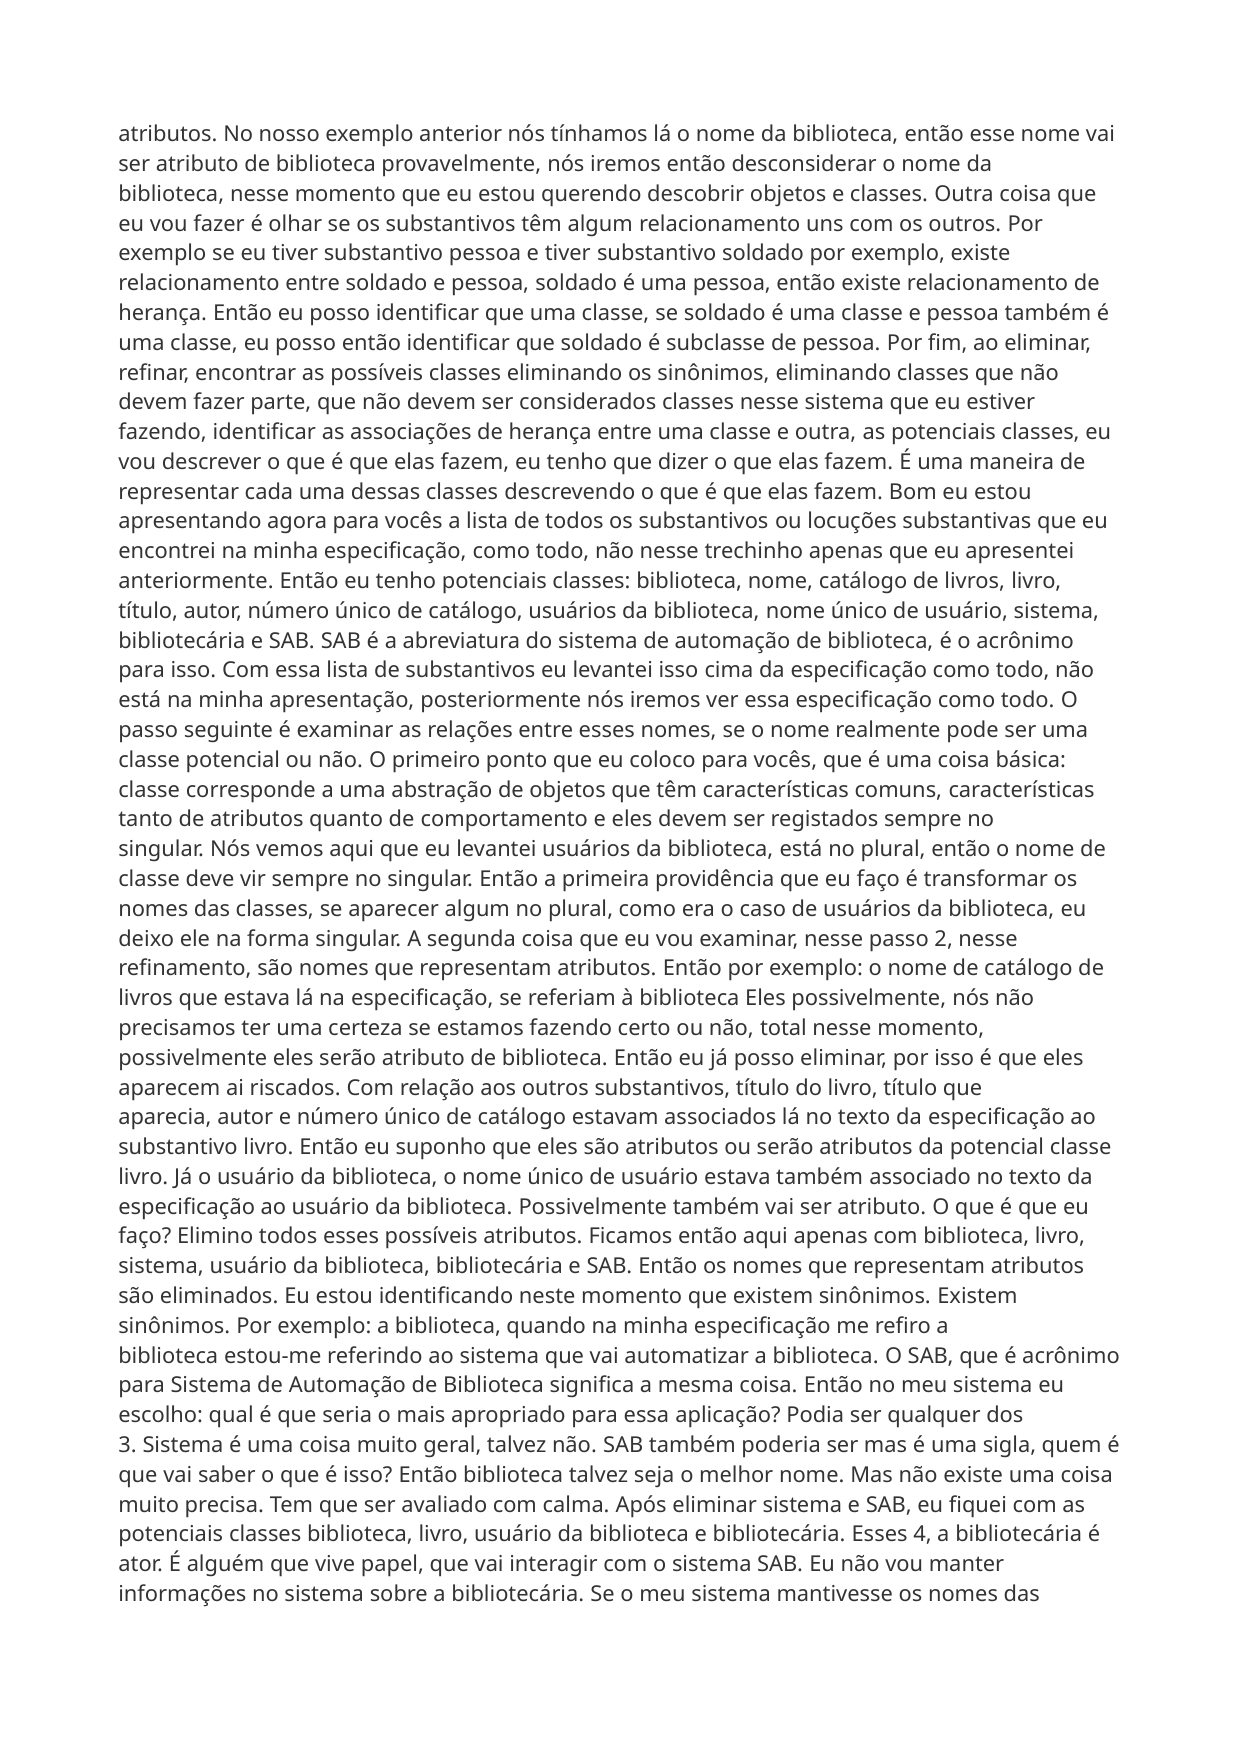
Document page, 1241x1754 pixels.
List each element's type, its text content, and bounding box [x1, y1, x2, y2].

text atributos. No nosso exemplo anterior nós tínhamos lá o nome da biblioteca, então esse nome vai ser atributo de biblioteca provavelmente, nós iremos então desconsiderar o nome da biblioteca, nesse momento que eu estou querendo descobrir objetos e classes. Outra coisa que eu vou fazer é olhar se os substantivos têm algum relacionamento uns com os outros. Por exemplo se eu tiver substantivo pessoa e tiver substantivo soldado por exemplo, existe relacionamento entre soldado e pessoa, soldado é uma pessoa, então existe relacionamento de herança. Então eu posso identificar que uma classe, se soldado é uma classe e pessoa também é uma classe, eu posso então identificar que soldado é subclasse de pessoa. Por fim, ao eliminar, refinar, encontrar as possíveis classes eliminando os sinônimos, eliminando classes que não devem fazer parte, que não devem ser considerados classes nesse sistema que eu estiver fazendo, identificar as associações de herança entre uma classe e outra, as potenciais classes, eu vou descrever o que é que elas fazem, eu tenho que dizer o que elas fazem. É uma maneira de representar cada uma dessas classes descrevendo o que é que elas fazem. Bom eu estou apresentando agora para vocês a lista de todos os substantivos ou locuções substantivas que eu encontrei na minha especificação, como todo, não nesse trechinho apenas que eu apresentei anteriormente. Então eu tenho potenciais classes: biblioteca, nome, catálogo de livros, livro, título, autor, número único de catálogo, usuários da biblioteca, nome único de usuário, sistema, bibliotecária e SAB. SAB é a abreviatura do sistema de automação de biblioteca, é o acrônimo para isso. Com essa lista de substantivos eu levantei isso cima da especificação como todo, não está na minha apresentação, posteriormente nós iremos ver essa especificação como todo. O passo seguinte é examinar as relações entre esses nomes, se o nome realmente pode ser uma classe potencial ou não. O primeiro ponto que eu coloco para vocês, que é uma coisa básica: classe corresponde a uma abstração de objetos que têm características comuns, características tanto de atributos quanto de comportamento e eles devem ser registados sempre no singular. Nós vemos aqui que eu levantei usuários da biblioteca, está no plural, então o nome de classe deve vir sempre no singular. Então a primeira providência que eu faço é transformar os nomes das classes, se aparecer algum no plural, como era o caso de usuários da biblioteca, eu deixo ele na forma singular. A segunda coisa que eu vou examinar, nesse passo 2, nesse refinamento, são nomes que representam atributos. Então por exemplo: o nome de catálogo de livros que estava lá na especificação, se referiam à biblioteca Eles possivelmente, nós não precisamos ter uma certeza se estamos fazendo certo ou não, total nesse momento, possivelmente eles serão atributo de biblioteca. Então eu já posso eliminar, por isso é que eles aparecem ai riscados. Com relação aos outros substantivos, título do livro, título que aparecia, autor e número único de catálogo estavam associados lá no texto da especificação ao substantivo livro. Então eu suponho que eles são atributos ou serão atributos da potencial classe livro. Já o usuário da biblioteca, o nome único de usuário estava também associado no texto da especificação ao usuário da biblioteca. Possivelmente também vai ser atributo. O que é que eu faço? Elimino todos esses possíveis atributos. Ficamos então aqui apenas com biblioteca, livro, sistema, usuário da biblioteca, bibliotecária e SAB. Então os nomes que representam atributos são eliminados. Eu estou identificando neste momento que existem sinônimos. Existem sinônimos. Por exemplo: a biblioteca, quando na minha especificação me refiro a biblioteca estou-me referindo ao sistema que vai automatizar a biblioteca. O SAB, que é acrônimo para Sistema de Automação de Biblioteca significa a mesma coisa. Então no meu sistema eu escolho: qual é que seria o mais apropriado para essa aplicação? Podia ser qualquer dos 3. Sistema é uma coisa muito geral, talvez não. SAB também poderia ser mas é uma sigla, quem é que vai saber o que é isso? Então biblioteca talvez seja o melhor nome. Mas não existe uma coisa muito precisa. Tem que ser avaliado com calma. Após eliminar sistema e SAB, eu fiquei com as potenciais classes biblioteca, livro, usuário da biblioteca e bibliotecária. Esses 4, a bibliotecária é ator. É alguém que vive papel, que vai interagir com o sistema SAB. Eu não vou manter informações no sistema sobre a bibliotecária. Se o meu sistema mantivesse os nomes das [118, 118, 1122, 1608]
